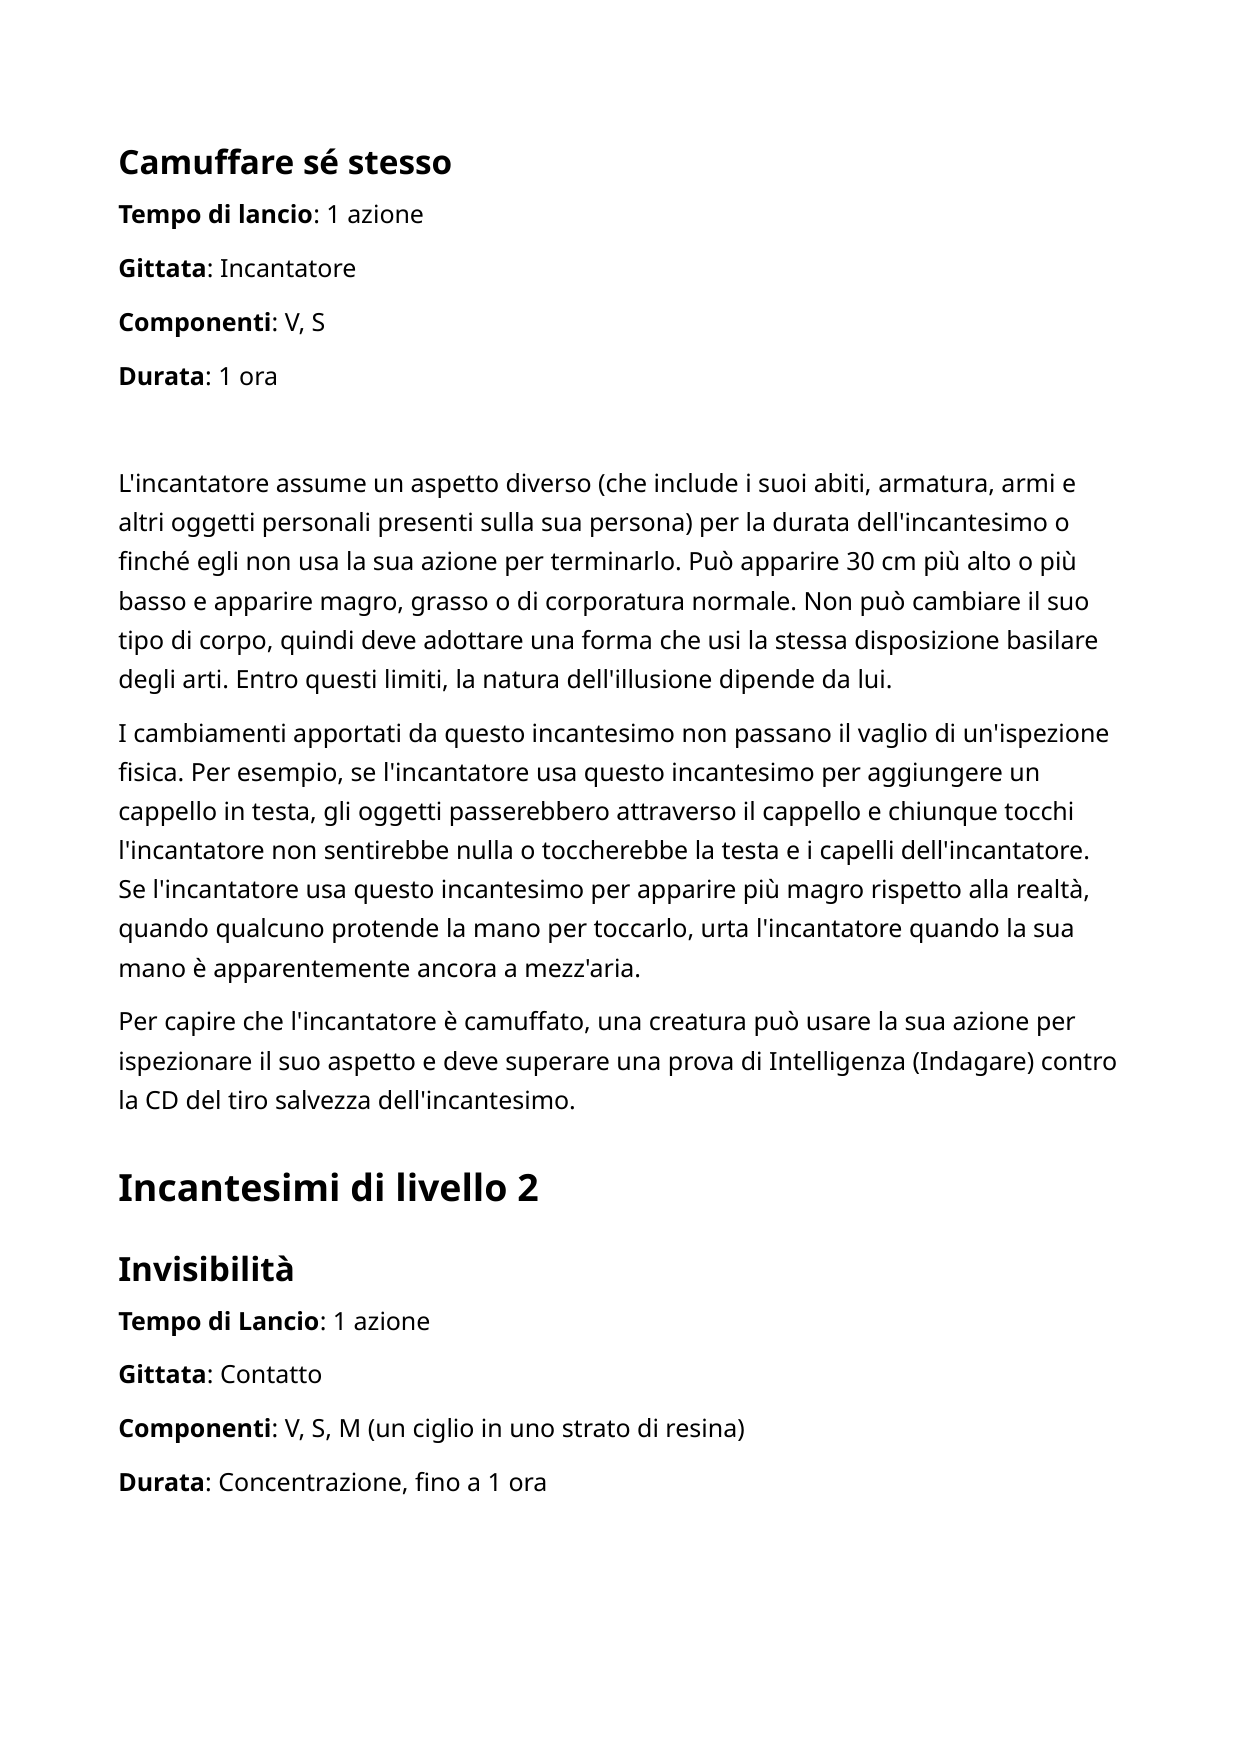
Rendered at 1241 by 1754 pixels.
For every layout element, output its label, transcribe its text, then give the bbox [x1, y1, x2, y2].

text Tempo di lancio: 1 azione [118, 197, 1122, 231]
text Durata: Concentrazione, fino a 1 ora [118, 1464, 1122, 1499]
text L'incantatore assume un aspetto diverso (che include i suoi abiti, armatura, armi e altri oggetti personali presenti sulla sua persona) per la durata dell'incantesimo o finché egli non usa la sua azione per terminarlo. Può apparire 30 cm più alto o più basso e apparire magro, grasso o di corporatura normale. Non può cambiare il suo tipo di corpo, quindi deve adottare una forma che usi la stessa disposizione basilare degli arti. Entro questi limiti, la natura dell'illusione dipende da lui. [118, 466, 1122, 696]
text I cambiamenti apportati da questo incantesimo non passano il vaglio di un'ispezione fisica. Per esempio, se l'incantatore usa questo incantesimo per aggiungere un cappello in testa, gli oggetti passerebbero attraverso il cappello e chiunque tocchi l'incantatore non sentirebbe nulla o toccherebbe la testa e i capelli dell'incantatore. Se l'incantatore usa questo incantesimo per apparire più magro rispetto alla realtà, quando qualcuno protende la mano per toccarlo, urta l'incantatore quando la sua mano è apparentemente ancora a mezz'aria. [118, 715, 1122, 984]
text Gittata: Contatto [118, 1357, 1122, 1391]
subtitle Camuffare sé stesso [118, 139, 1122, 184]
text Per capire che l'incantatore è camuffato, una creatura può usare la sua azione per ispezionare il suo aspetto e deve superare una prova di Intelligenza (Indagare) contro la CD del tiro salvezza dell'incantesimo. [118, 1004, 1122, 1116]
subtitle Invisibilità [118, 1245, 1122, 1291]
subtitle Incantesimi di livello 2 [118, 1161, 1122, 1212]
text Gittata: Incantatore [118, 251, 1122, 285]
text Durata: 1 ora [118, 358, 1122, 392]
text Tempo di Lancio: 1 azione [118, 1303, 1122, 1337]
text Componenti: V, S [118, 304, 1122, 338]
text Componenti: V, S, M (un ciglio in uno strato di resina) [118, 1411, 1122, 1445]
